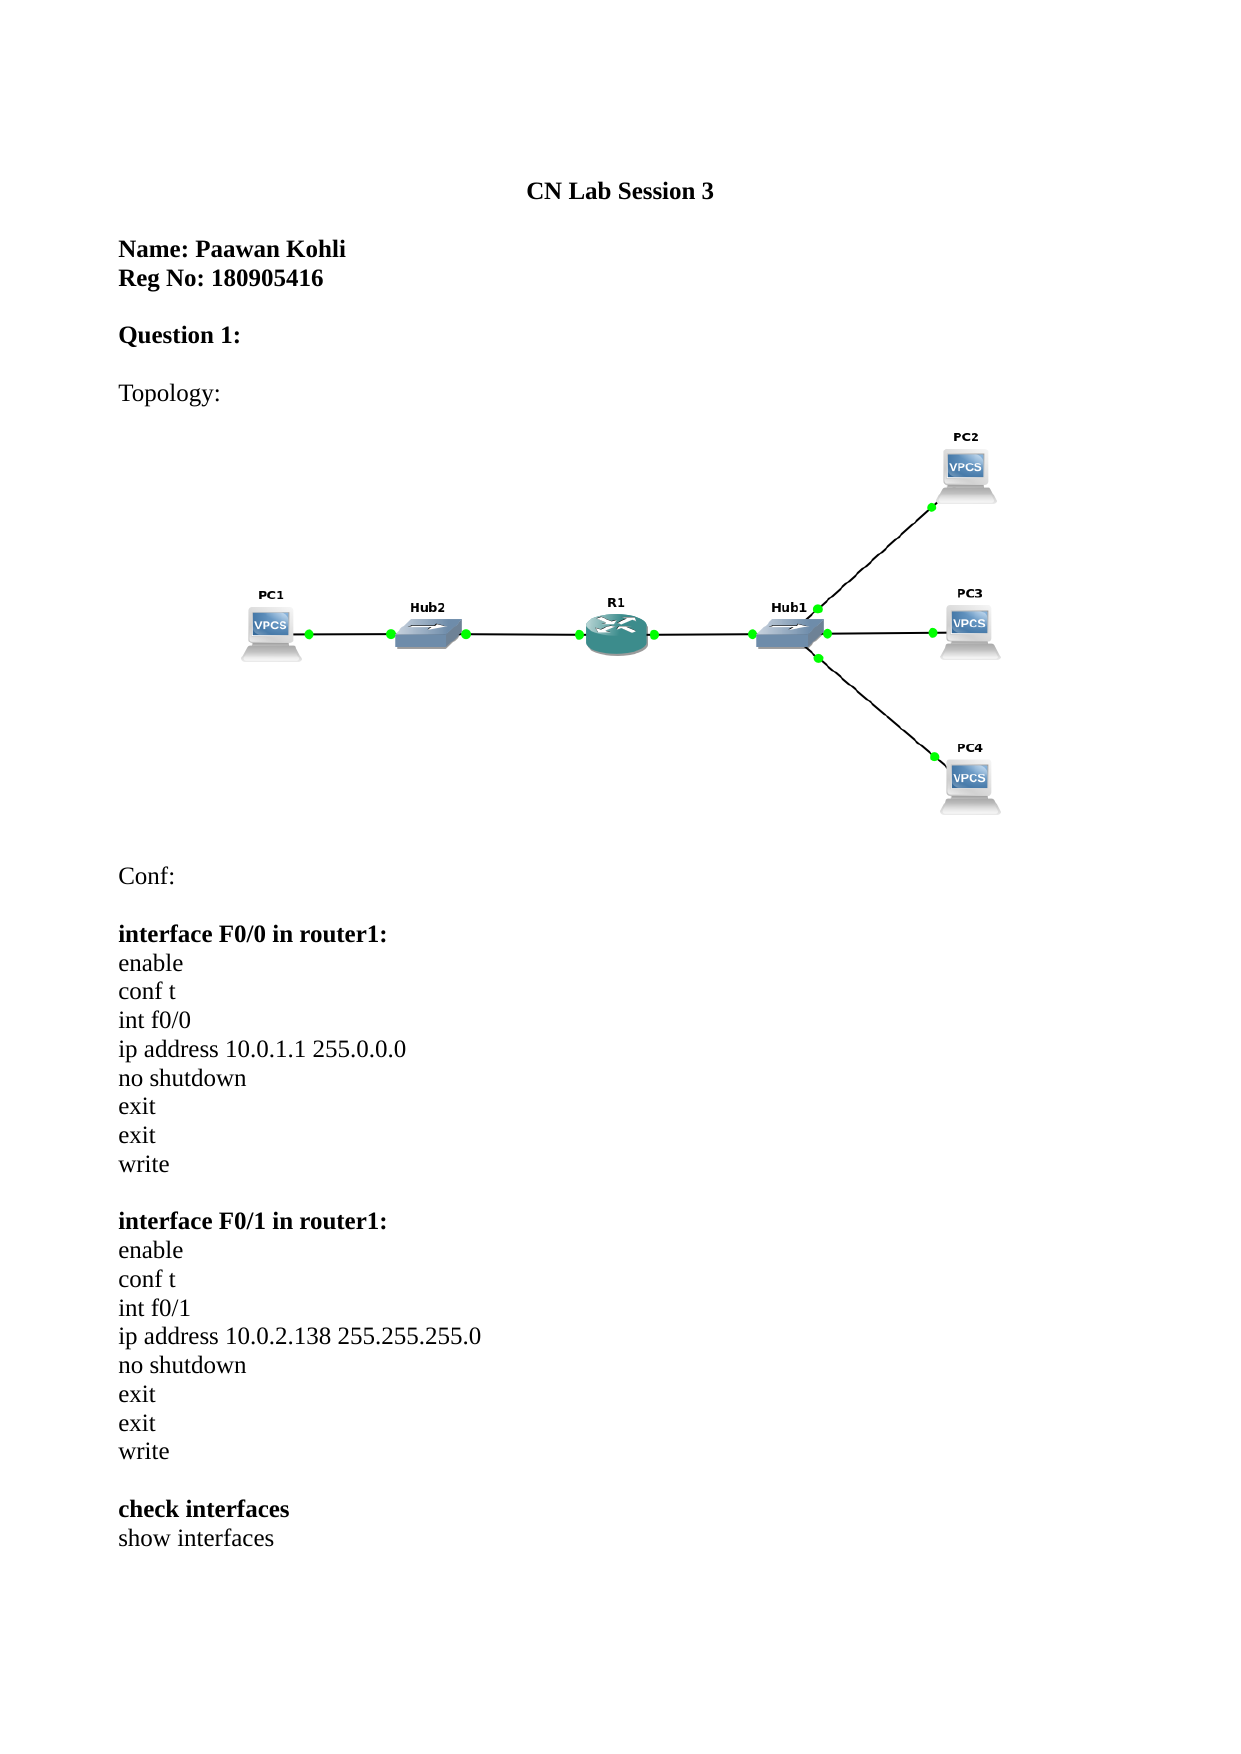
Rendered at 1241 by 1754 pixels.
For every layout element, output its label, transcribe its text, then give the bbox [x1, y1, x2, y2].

text exit [118, 1091, 1122, 1120]
text ip address 10.0.1.1 255.0.0.0 [118, 1034, 1122, 1063]
text exit [118, 1120, 1122, 1149]
text Name: Paawan Kohli [118, 234, 1122, 263]
text int f0/1 [118, 1293, 1122, 1321]
text interface F0/0 in router1: [118, 919, 1122, 948]
text conf t [118, 1264, 1122, 1293]
text no shutdown [118, 1063, 1122, 1091]
text write [118, 1149, 1122, 1178]
picture [222, 406, 1018, 833]
text no shutdown [118, 1350, 1122, 1379]
text exit [118, 1379, 1122, 1408]
text conf t [118, 976, 1122, 1005]
text int f0/0 [118, 1005, 1122, 1034]
text enable [118, 1235, 1122, 1264]
text interface F0/1 in router1: [118, 1206, 1122, 1235]
text show interfaces [118, 1523, 1122, 1551]
text ip address 10.0.2.138 255.255.255.0 [118, 1321, 1122, 1350]
text Conf: [118, 861, 1122, 890]
text enable [118, 948, 1122, 976]
text Question 1: [118, 320, 1122, 349]
text exit [118, 1408, 1122, 1436]
text write [118, 1436, 1122, 1465]
text Reg No: 180905416 [118, 263, 1122, 291]
text CN Lab Session 3 [118, 176, 1122, 205]
text Topology: [118, 378, 1122, 406]
text check interfaces [118, 1494, 1122, 1523]
